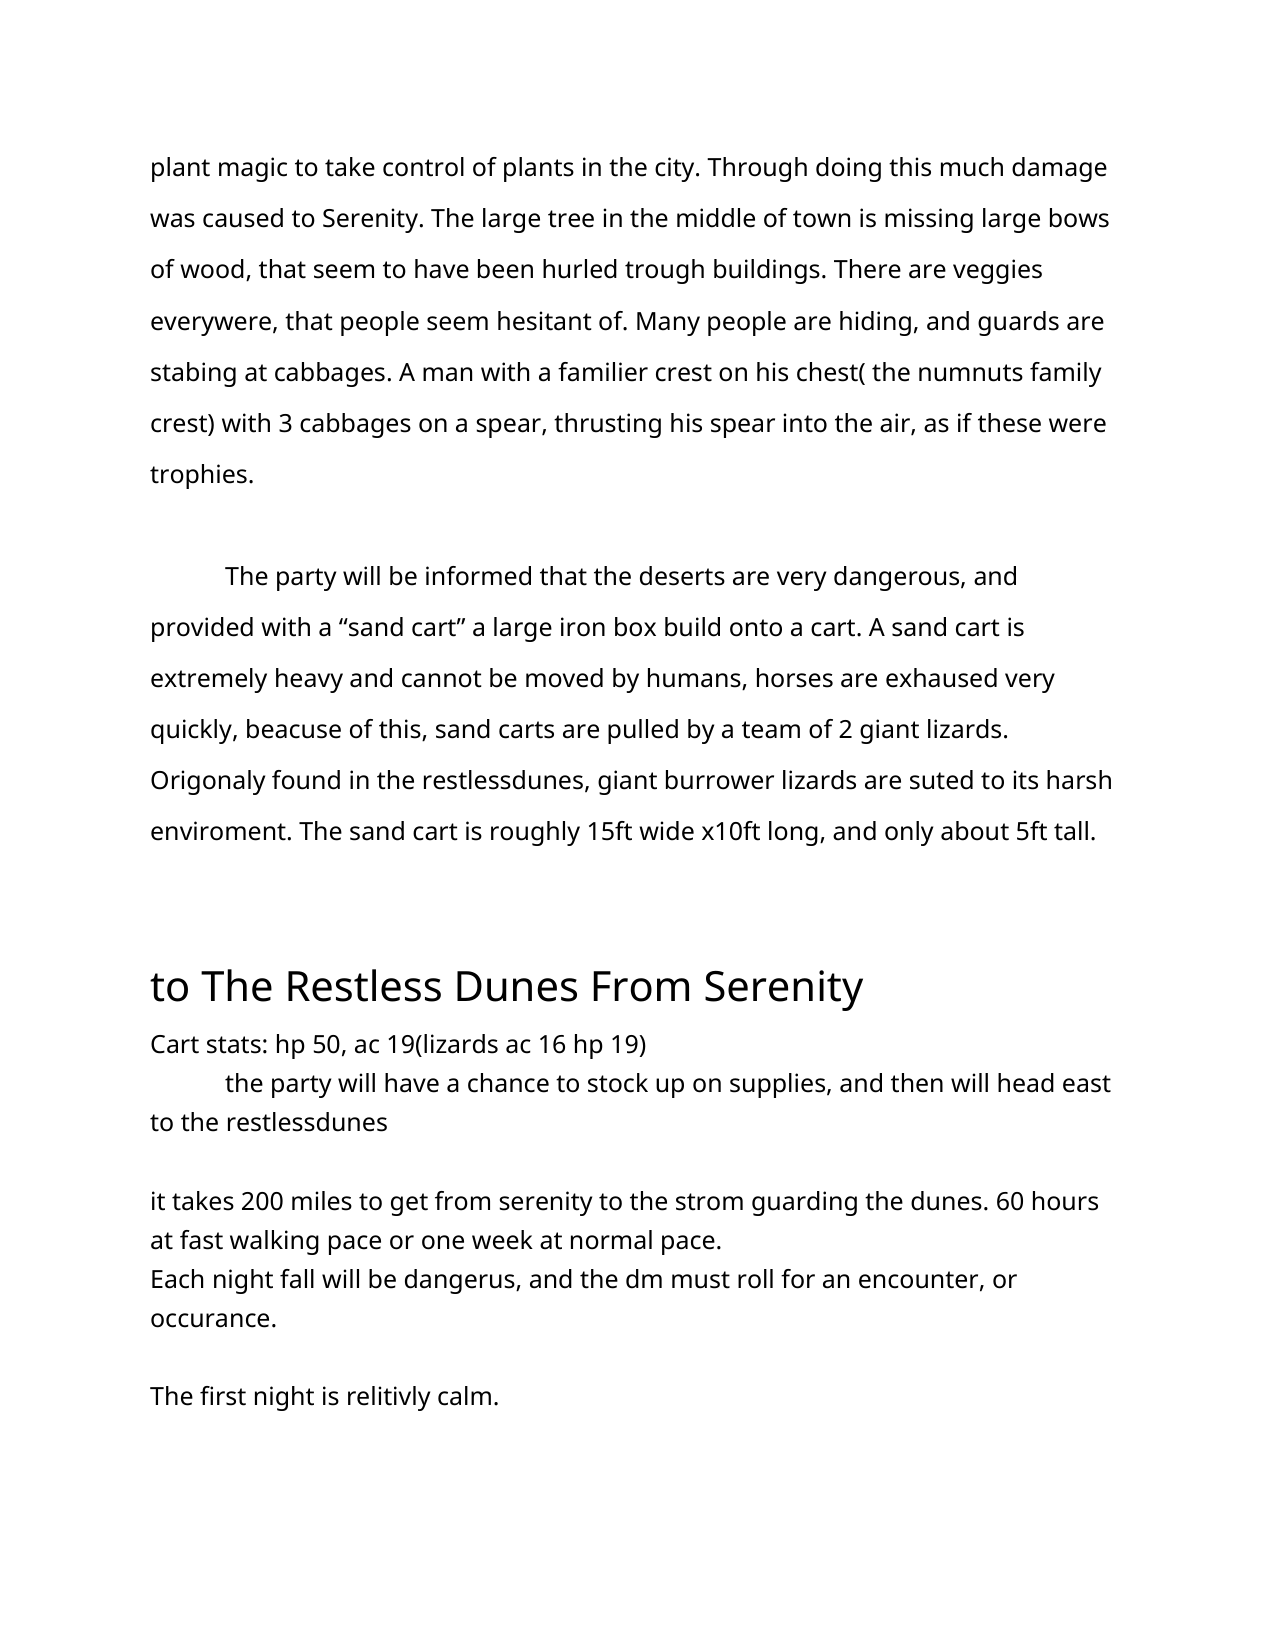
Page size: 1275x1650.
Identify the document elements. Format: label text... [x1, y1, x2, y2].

text The party will be informed that the deserts are very dangerous, and provided with a “sand cart” a large iron box build onto a cart. A sand cart is extremely heavy and cannot be moved by humans, horses are exhaused very quickly, beacuse of this, sand carts are pulled by a team of 2 giant lizards. Origonaly found in the restlessdunes, giant burrower lizards are suted to its harsh enviroment. The sand cart is roughly 15ft wide x10ft long, and only about 5ft tall. [150, 558, 1125, 848]
text The first night is relitivly calm. [150, 1379, 1125, 1413]
text plant magic to take control of plants in the city. Through doing this much damage was caused to Serenity. The large tree in the middle of town is missing large bows of wood, that seem to have been hurled trough buildings. There are veggies everywere, that people seem hesitant of. Many people are hiding, and guards are stabing at cabbages. A man with a familier crest on his chest( the numnuts family crest) with 3 cabbages on a spear, thrusting his spear into the air, as if these were trophies. [150, 150, 1125, 490]
text Each night fall will be dangerus, and the dm must roll for an encounter, or occurance. [150, 1262, 1125, 1335]
list Cart stats: hp 50, ac 19(lizards ac 16 hp 19) [150, 1027, 1125, 1061]
text it takes 200 miles to get from serenity to the strom guarding the dunes. 60 hours at fast walking pace or one week at normal pace. [150, 1183, 1125, 1256]
subtitle to The Restless Dunes From Serenity [150, 957, 1125, 1014]
text the party will have a chance to stock up on supplies, and then will head east to the restlessdunes [150, 1066, 1125, 1139]
